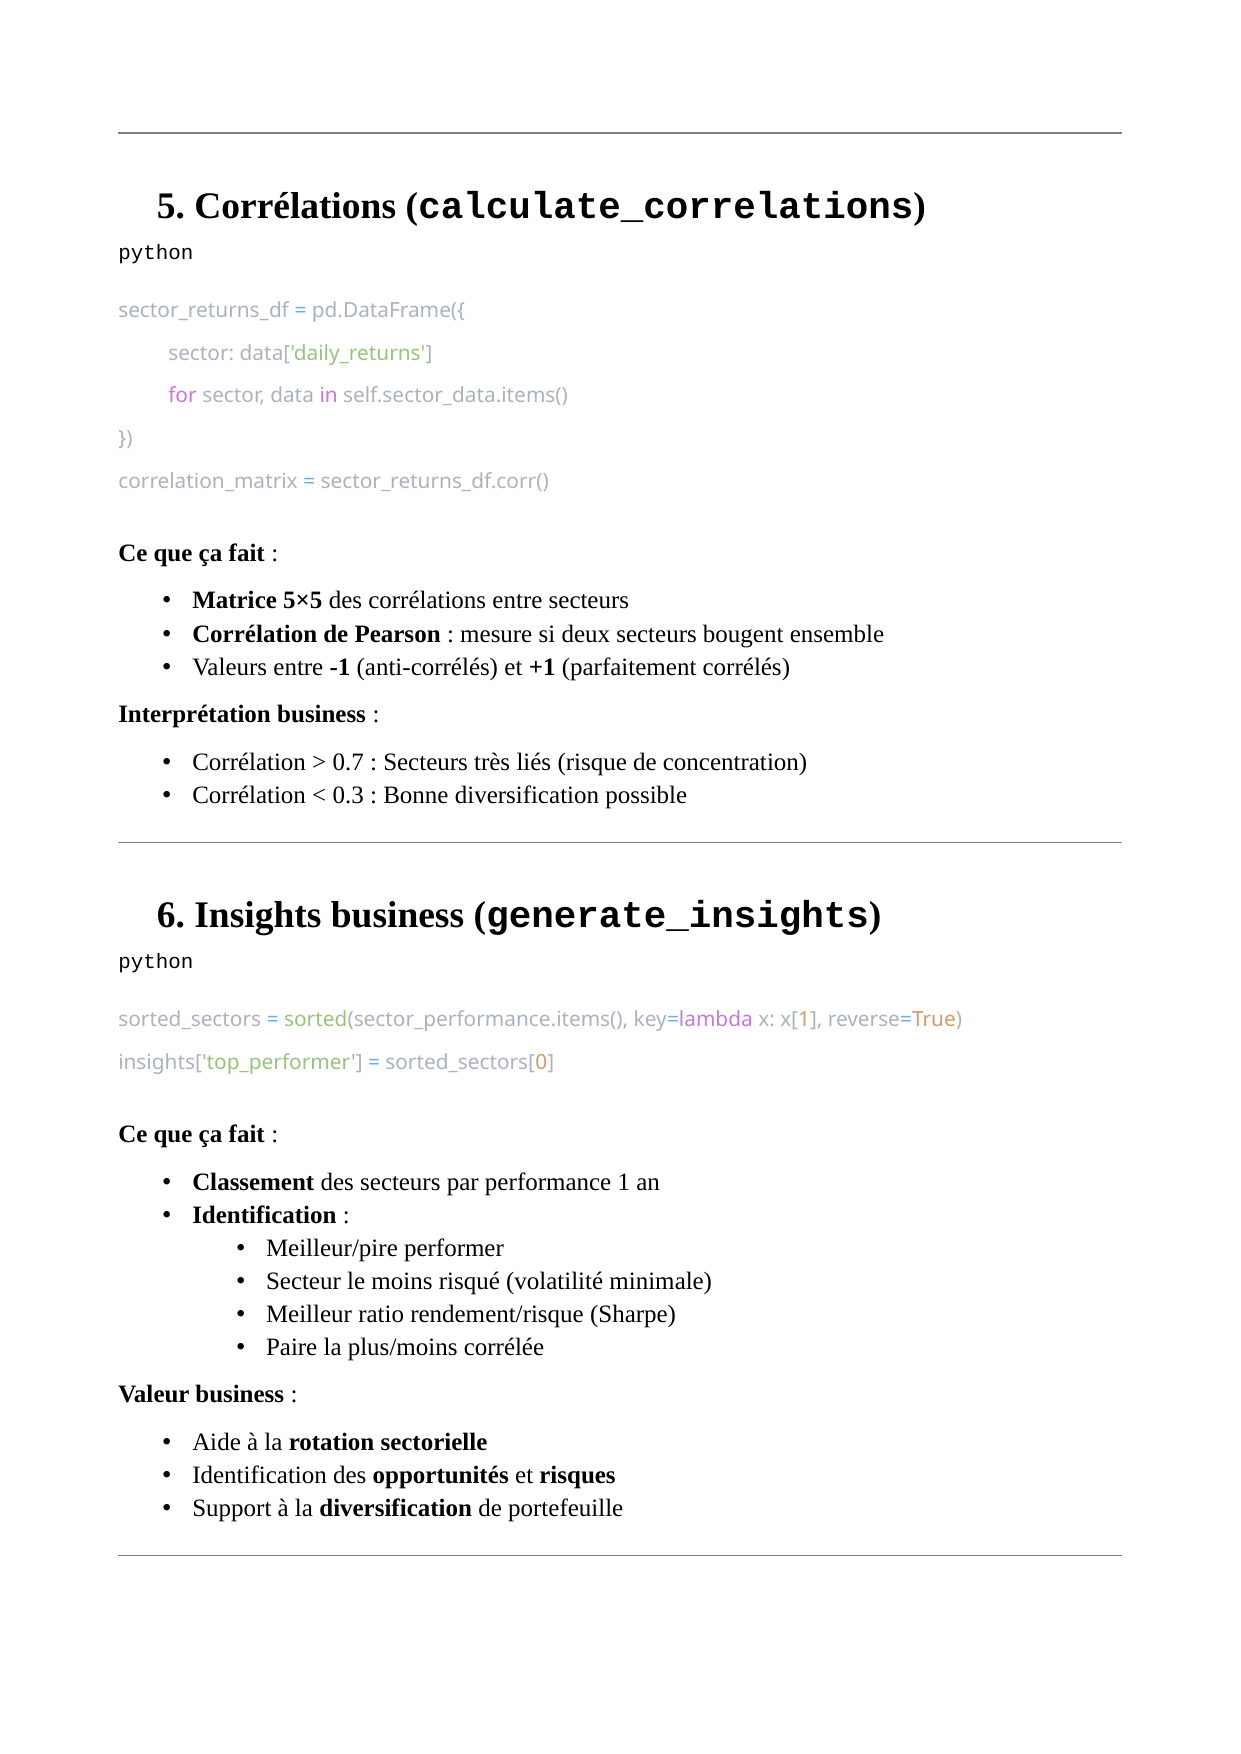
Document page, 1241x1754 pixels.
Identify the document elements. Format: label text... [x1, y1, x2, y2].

list Matrice 5×5 des corrélations entre secteurs [162, 586, 1122, 614]
text Ce que ça fait : [118, 538, 1122, 567]
list Corrélation < 0.3 : Bonne diversification possible [162, 780, 1122, 809]
text Interprétation business : [118, 699, 1122, 728]
text Ce que ça fait : [118, 1119, 1122, 1148]
text python [118, 242, 1122, 266]
text insights['top_performer'] = sorted_sectors[0] [118, 1047, 1122, 1076]
text }) [118, 423, 1122, 452]
text for sector, data in self.sector_data.items() [118, 381, 1122, 409]
list Corrélation de Pearson : mesure si deux secteurs bougent ensemble [162, 619, 1122, 647]
text python [118, 951, 1122, 975]
list Identification : [162, 1200, 1122, 1228]
list Meilleur ratio rendement/risque (Sharpe) [236, 1299, 1122, 1328]
text Valeur business : [118, 1379, 1122, 1408]
text sector_returns_df = pd.DataFrame({ [118, 295, 1122, 323]
subtitle 🔗 5. Corrélations (calculate_correlations) [118, 183, 1122, 229]
text sector: data['daily_returns'] [118, 338, 1122, 366]
list Valeurs entre -1 (anti-corrélés) et +1 (parfaitement corrélés) [162, 652, 1122, 680]
list Secteur le moins risqué (volatilité minimale) [236, 1266, 1122, 1294]
list Classement des secteurs par performance 1 an [162, 1167, 1122, 1196]
text correlation_matrix = sector_returns_df.corr() [118, 466, 1122, 494]
list Meilleur/pire performer [236, 1233, 1122, 1262]
list Support à la diversification de portefeuille [162, 1493, 1122, 1522]
list Corrélation > 0.7 : Secteurs très liés (risque de concentration) [162, 747, 1122, 776]
list Paire la plus/moins corrélée [236, 1332, 1122, 1361]
list Aide à la rotation sectorielle [162, 1427, 1122, 1456]
list Identification des opportunités et risques [162, 1460, 1122, 1489]
subtitle 💡 6. Insights business (generate_insights) [118, 893, 1122, 939]
text sorted_sectors = sorted(sector_performance.items(), key=lambda x: x[1], reverse=True) [118, 1004, 1122, 1033]
